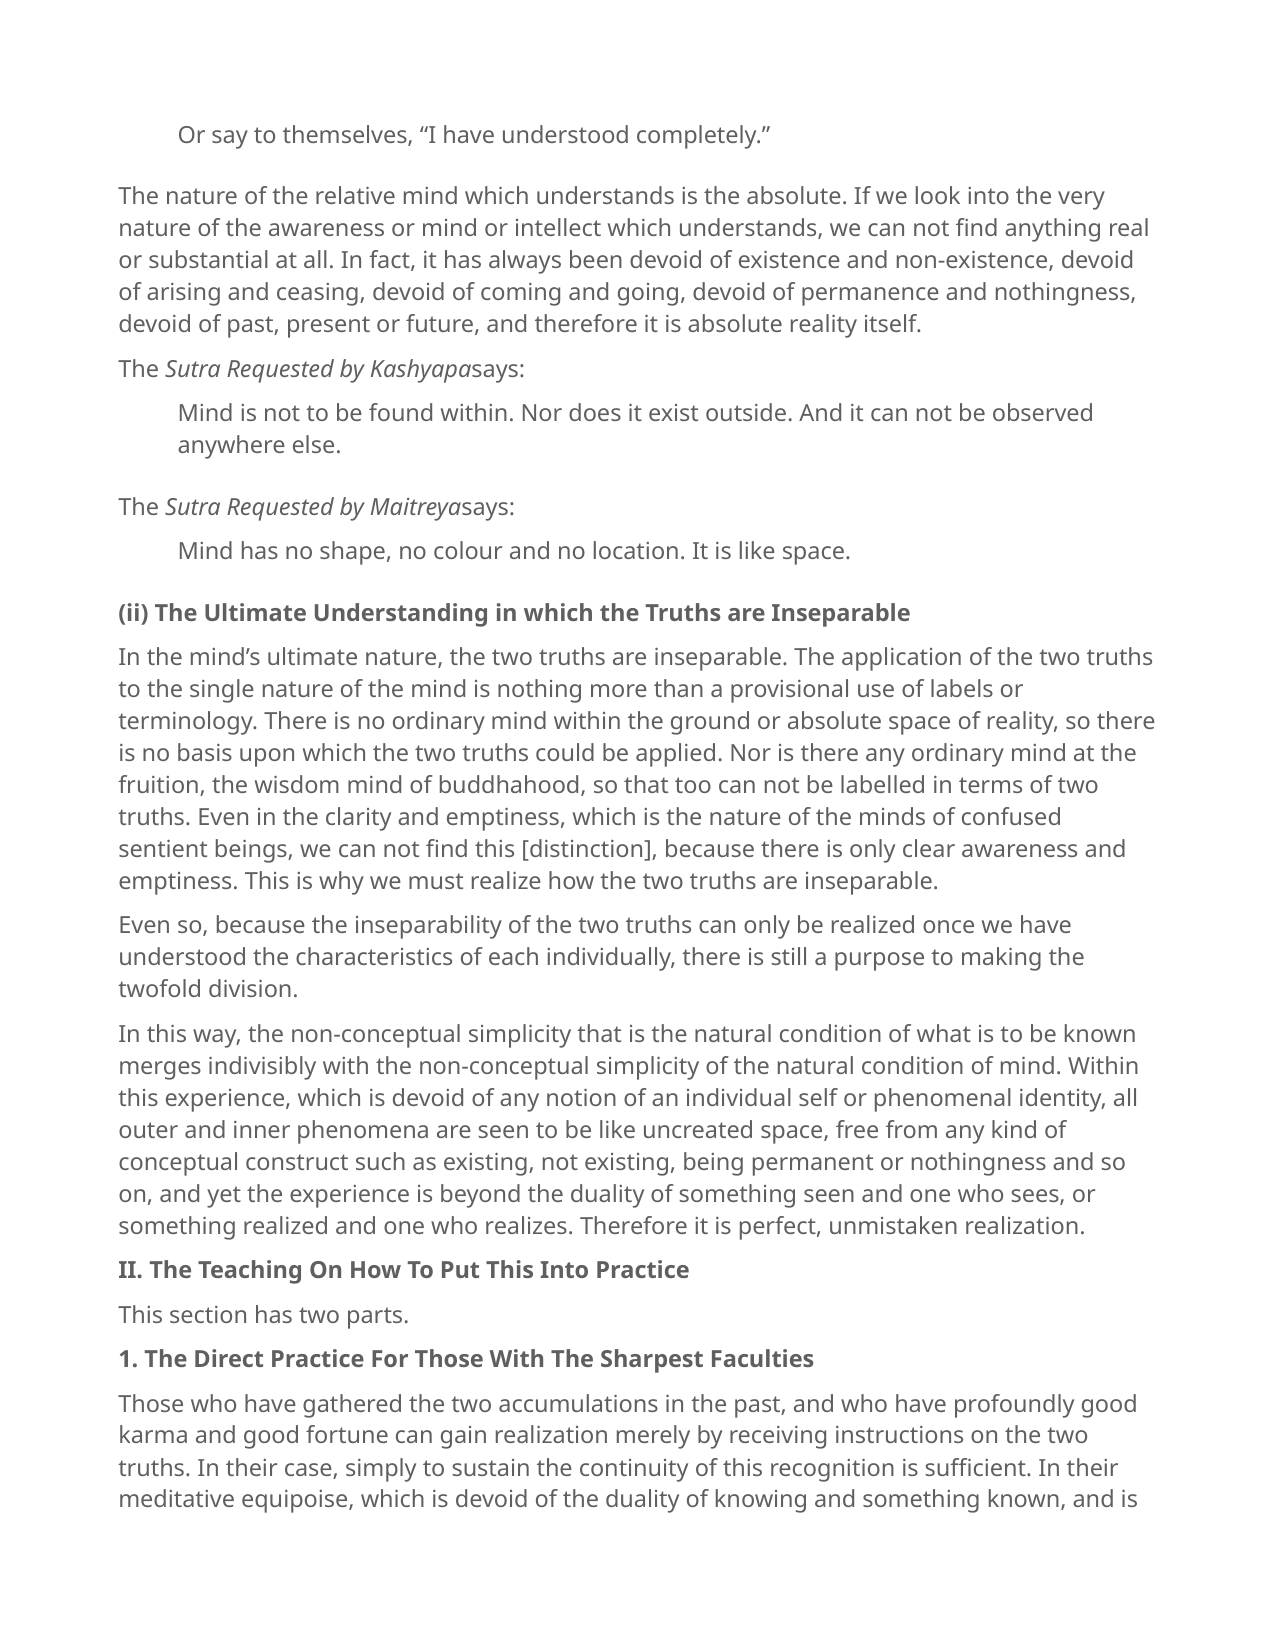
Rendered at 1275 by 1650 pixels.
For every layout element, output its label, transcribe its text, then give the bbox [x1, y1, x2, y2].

text Or say to themselves, “I have understood completely.” [177, 118, 1098, 150]
text This section has two parts. [118, 1298, 1157, 1330]
text II. The Teaching On How To Put This Into Practice [118, 1253, 1157, 1285]
text In the mind’s ultimate nature, the two truths are inseparable. The application of the two truths to the single nature of the mind is nothing more than a provisional use of labels or terminology. There is no ordinary mind within the ground or absolute space of reality, so there is no basis upon which the two truths could be applied. Nor is there any ordinary mind at the fruition, the wisdom mind of buddhahood, so that too can not be labelled in terms of two truths. Even in the clarity and emptiness, which is the nature of the minds of confused sentient beings, we can not find this [distinction], because there is only clear awareness and emptiness. This is why we must realize how the two truths are inseparable. [118, 640, 1157, 896]
text The Sutra Requested by Maitreyasays: [118, 490, 1157, 522]
text Even so, because the inseparability of the two truths can only be realized once we have understood the characteristics of each individually, there is still a purpose to making the twofold division. [118, 909, 1157, 1004]
text (ii) The Ultimate Understanding in which the Truths are Inseparable [118, 596, 1157, 628]
text The Sutra Requested by Kashyapasays: [118, 352, 1157, 384]
text Mind is not to be found within. Nor does it exist outside. And it can not be observed anywhere else. [177, 396, 1098, 460]
text Mind has no shape, no colour and no location. It is like space. [177, 534, 1098, 566]
text The nature of the relative mind which understands is the absolute. If we look into the very nature of the awareness or mind or intellect which understands, we can not find anything real or substantial at all. In fact, it has always been devoid of existence and non-existence, devoid of arising and ceasing, devoid of coming and going, devoid of permanence and nothingness, devoid of past, present or future, and therefore it is absolute reality itself. [118, 179, 1157, 339]
text Those who have gathered the two accumulations in the past, and who have profoundly good karma and good fortune can gain realization merely by receiving instructions on the two truths. In their case, simply to sustain the continuity of this recognition is sufficient. In their meditative equipoise, which is devoid of the duality of knowing and something known, and is [118, 1387, 1157, 1515]
text In this way, the non-conceptual simplicity that is the natural condition of what is to be known merges indivisibly with the non-conceptual simplicity of the natural condition of mind. Within this experience, which is devoid of any notion of an individual self or phenomenal identity, all outer and inner phenomena are seen to be like uncreated space, free from any kind of conceptual construct such as existing, not existing, being permanent or nothingness and so on, and yet the experience is beyond the duality of something seen and one who sees, or something realized and one who realizes. Therefore it is perfect, unmistaken realization. [118, 1017, 1157, 1241]
text 1. The Direct Practice For Those With The Sharpest Faculties [118, 1342, 1157, 1374]
